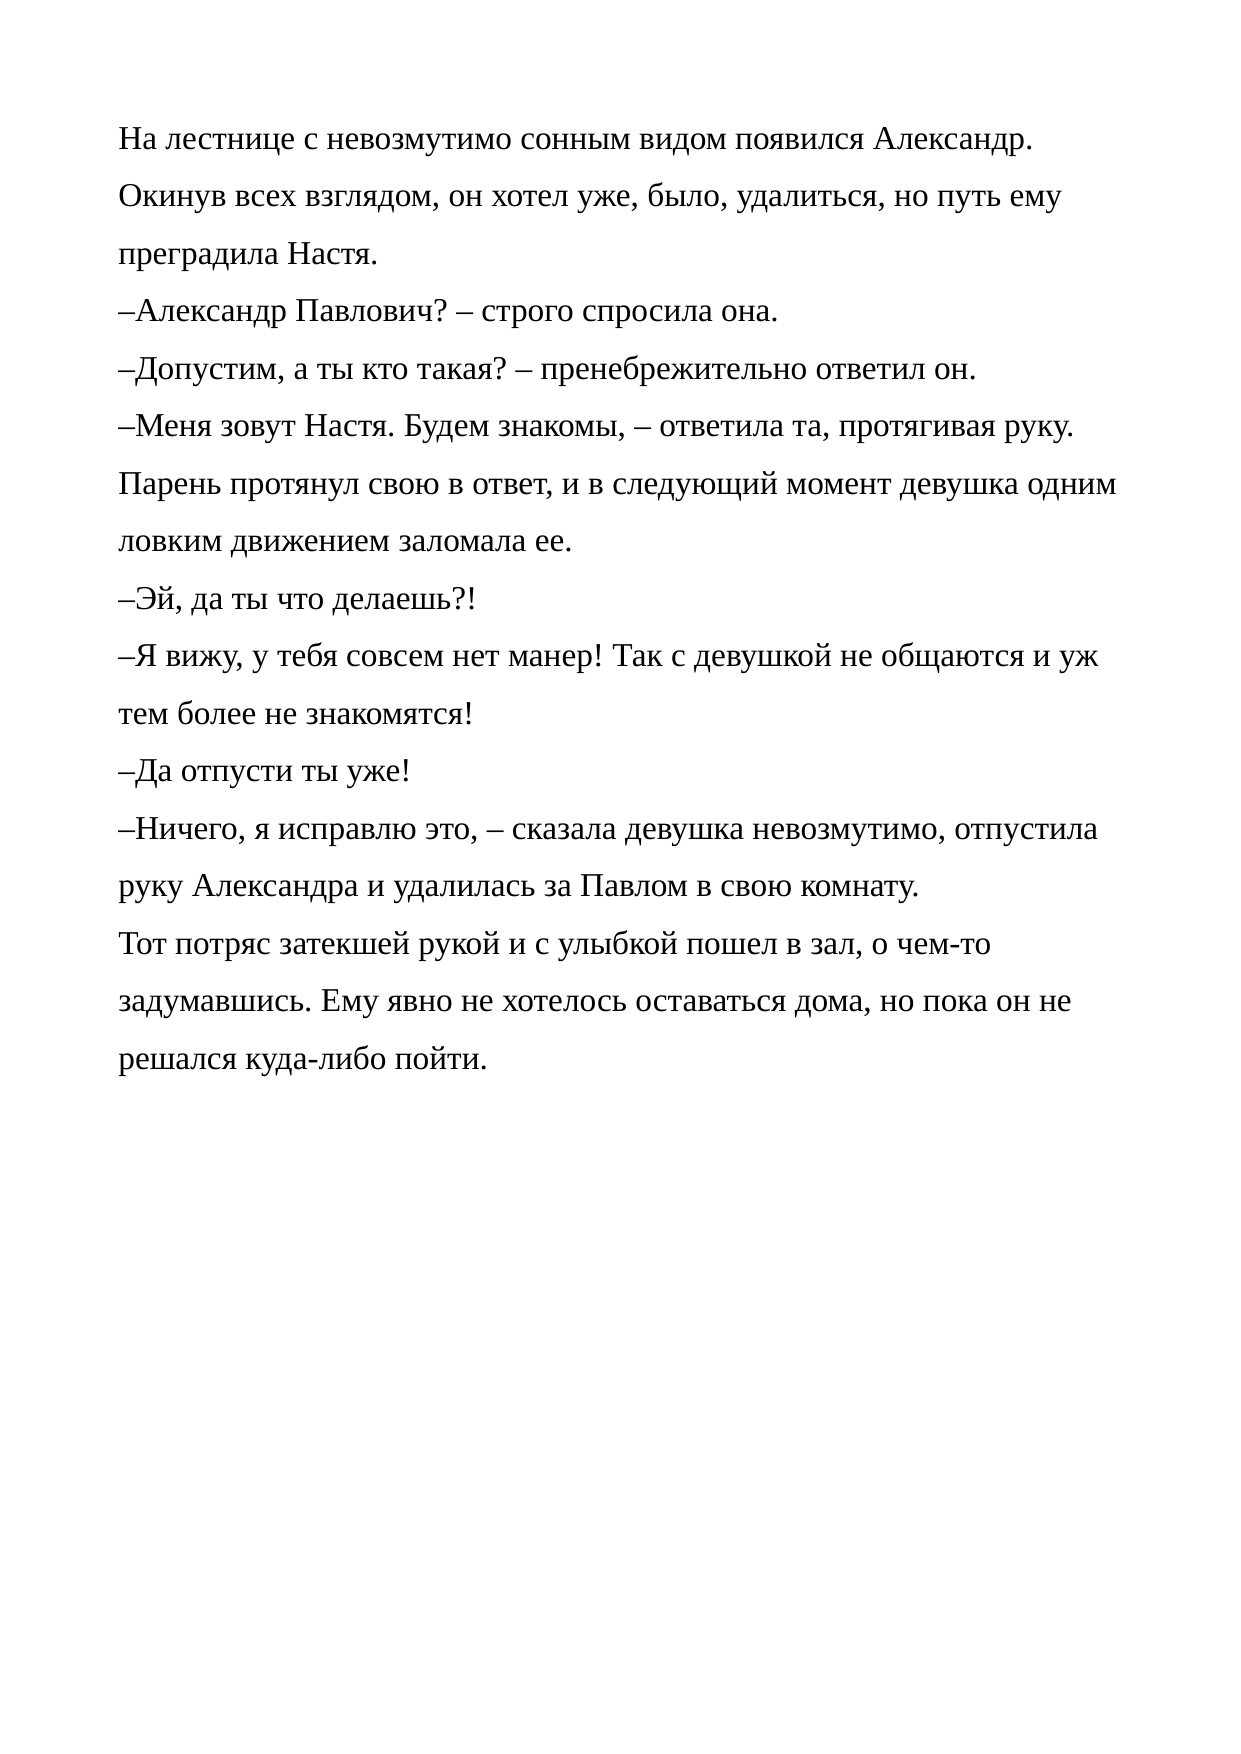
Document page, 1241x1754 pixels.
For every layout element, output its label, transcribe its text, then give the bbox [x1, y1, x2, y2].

text –Эй, да ты что делаешь?! [118, 578, 1122, 616]
text На лестнице с невозмутимо сонным видом появился Александр. Окинув всех взглядом, он хотел уже, было, удалиться, но путь ему преградила Настя. [118, 118, 1122, 271]
text –Допустим, а ты кто такая? – пренебрежительно ответил он. [118, 348, 1122, 386]
text Тот потряс затекшей рукой и с улыбкой пошел в зал, о чем-то задумавшись. Ему явно не хотелось оставаться дома, но пока он не решался куда-либо пойти. [118, 923, 1122, 1076]
text –Да отпусти ты уже! [118, 751, 1122, 789]
text –Александр Павлович? – строго спросила она. [118, 291, 1122, 329]
text –Ничего, я исправлю это, – сказала девушка невозмутимо, отпустила руку Александра и удалилась за Павлом в свою комнату. [118, 808, 1122, 904]
text –Меня зовут Настя. Будем знакомы, – ответила та, протягивая руку. Парень протянул свою в ответ, и в следующий момент девушка одним ловким движением заломала ее. [118, 406, 1122, 559]
text –Я вижу, у тебя совсем нет манер! Так с девушкой не общаются и уж тем более не знакомятся! [118, 636, 1122, 731]
